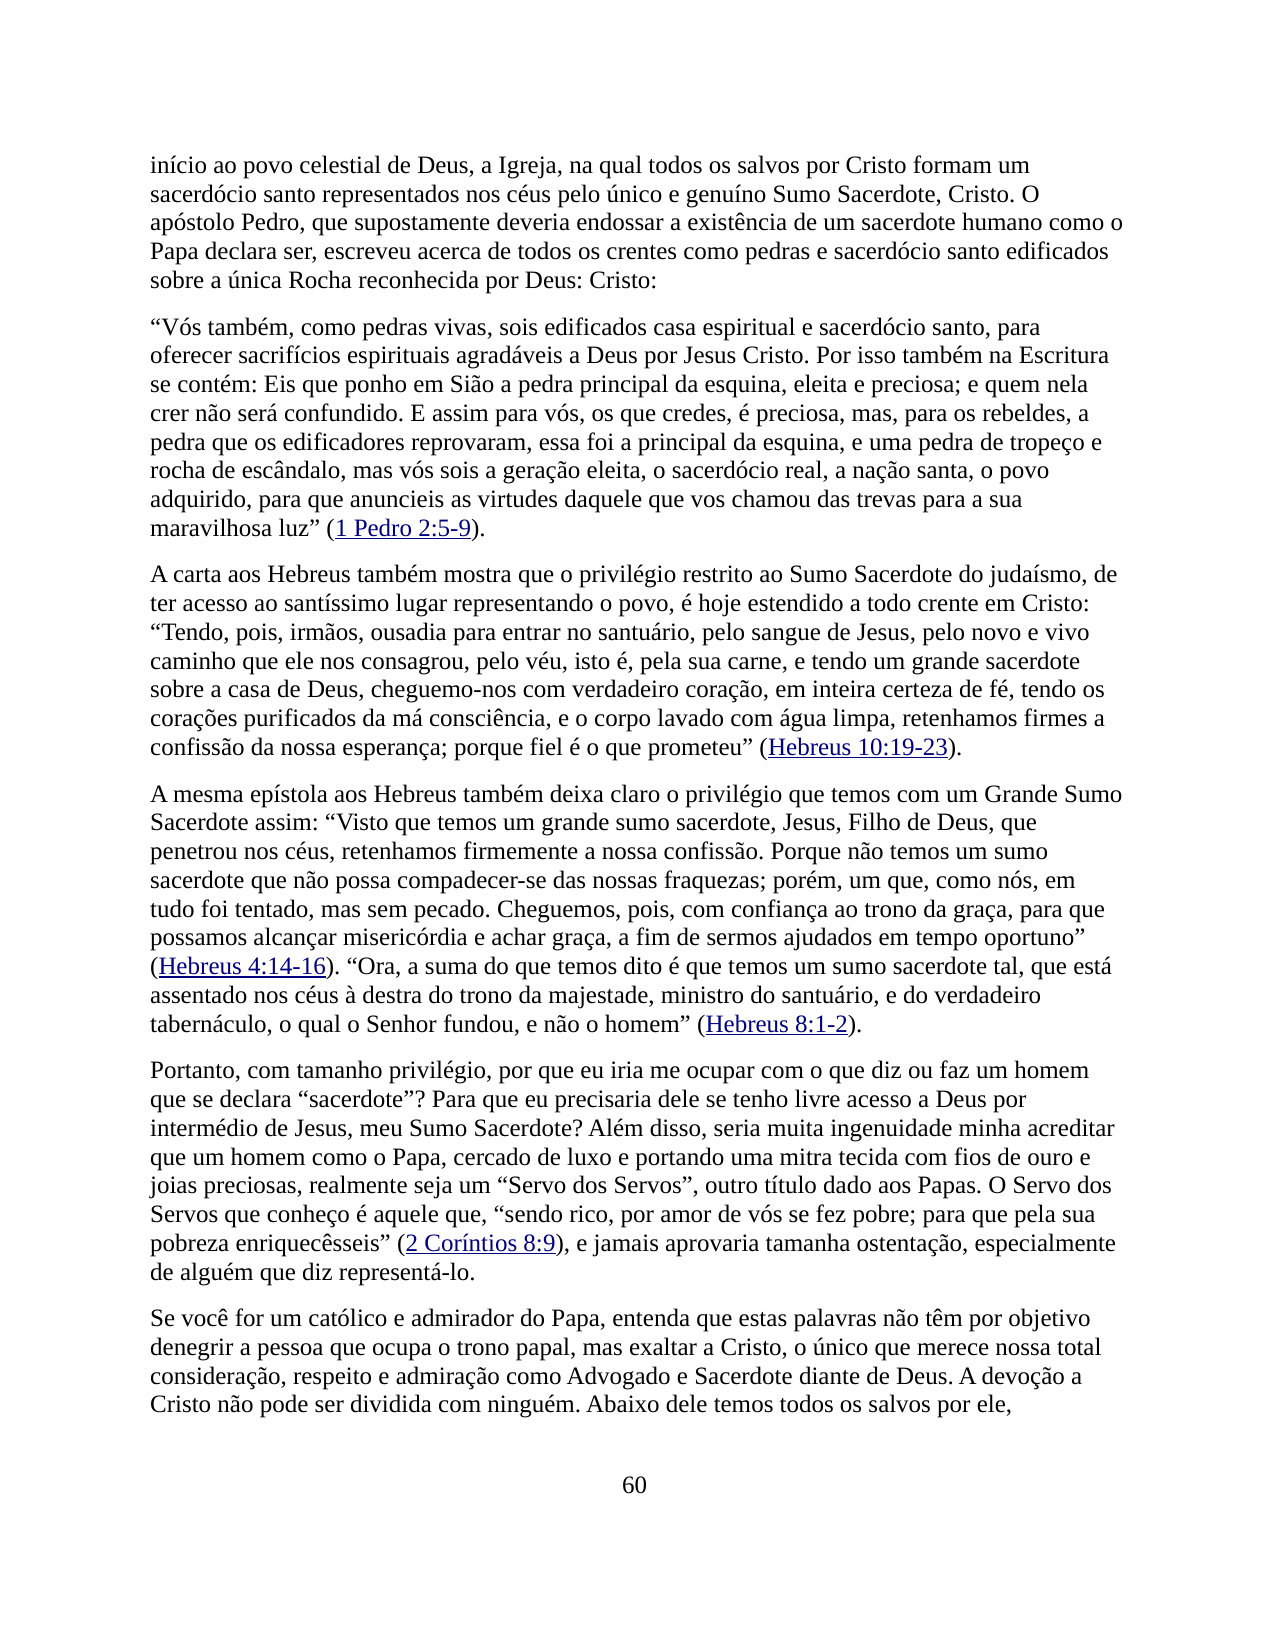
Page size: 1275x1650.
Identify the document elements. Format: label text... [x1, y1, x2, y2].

text início ao povo celestial de Deus, a Igreja, na qual todos os salvos por Cristo formam um sacerdócio santo representados nos céus pelo único e genuíno Sumo Sacerdote, Cristo. O apóstolo Pedro, que supostamente deveria endossar a existência de um sacerdote humano como o Papa declara ser, escreveu acerca de todos os crentes como pedras e sacerdócio santo edificados sobre a única Rocha reconhecida por Deus: Cristo: [150, 150, 1125, 294]
text A carta aos Hebreus também mostra que o privilégio restrito ao Sumo Sacerdote do judaísmo, de ter acesso ao santíssimo lugar representando o povo, é hoje estendido a todo crente em Cristo: “Tendo, pois, irmãos, ousadia para entrar no santuário, pelo sangue de Jesus, pelo novo e vivo caminho que ele nos consagrou, pelo véu, isto é, pela sua carne, e tendo um grande sacerdote sobre a casa de Deus, cheguemo-nos com verdadeiro coração, em inteira certeza de fé, tendo os corações purificados da má consciência, e o corpo lavado com água limpa, retenhamos firmes a confissão da nossa esperança; porque fiel é o que prometeu” (Hebreus 10:19-23). [150, 559, 1125, 761]
text Portanto, com tamanho privilégio, por que eu iria me ocupar com o que diz ou faz um homem que se declara “sacerdote”? Para que eu precisaria dele se tenho livre acesso a Deus por intermédio de Jesus, meu Sumo Sacerdote? Além disso, seria muita ingenuidade minha acreditar que um homem como o Papa, cercado de luxo e portando uma mitra tecida com fios de ouro e joias preciosas, realmente seja um “Servo dos Servos”, outro título dado aos Papas. O Servo dos Servos que conheço é aquele que, “sendo rico, por amor de vós se fez pobre; para que pela sua pobreza enriquecêsseis” (2 Coríntios 8:9), e jamais aprovaria tamanha ostentação, especialmente de alguém que diz representá-lo. [150, 1055, 1125, 1285]
text A mesma epístola aos Hebreus também deixa claro o privilégio que temos com um Grande Sumo Sacerdote assim: “Visto que temos um grande sumo sacerdote, Jesus, Filho de Deus, que penetrou nos céus, retenhamos firmemente a nossa confissão. Porque não temos um sumo sacerdote que não possa compadecer-se das nossas fraquezas; porém, um que, como nós, em tudo foi tentado, mas sem pecado. Cheguemos, pois, com confiança ao trono da graça, para que possamos alcançar misericórdia e achar graça, a fim de sermos ajudados em tempo oportuno” (Hebreus 4:14-16). “Ora, a suma do que temos dito é que temos um sumo sacerdote tal, que está assentado nos céus à destra do trono da majestade, ministro do santuário, e do verdadeiro tabernáculo, o qual o Senhor fundou, e não o homem” (Hebreus 8:1-2). [150, 779, 1125, 1037]
text Se você for um católico e admirador do Papa, entenda que estas palavras não têm por objetivo denegrir a pessoa que ocupa o trono papal, mas exaltar a Cristo, o único que merece nossa total consideração, respeito e admiração como Advogado e Sacerdote diante de Deus. A devoção a Cristo não pode ser dividida com ninguém. Abaixo dele temos todos os salvos por ele, [150, 1303, 1125, 1418]
text “Vós também, como pedras vivas, sois edificados casa espiritual e sacerdócio santo, para oferecer sacrifícios espirituais agradáveis a Deus por Jesus Cristo. Por isso também na Escritura se contém: Eis que ponho em Sião a pedra principal da esquina, eleita e preciosa; e quem nela crer não será confundido. E assim para vós, os que credes, é preciosa, mas, para os rebeldes, a pedra que os edificadores reprovaram, essa foi a principal da esquina, e uma pedra de tropeço e rocha de escândalo, mas vós sois a geração eleita, o sacerdócio real, a nação santa, o povo adquirido, para que anuncieis as virtudes daquele que vos chamou das trevas para a sua maravilhosa luz” (1 Pedro 2:5-9). [150, 312, 1125, 542]
